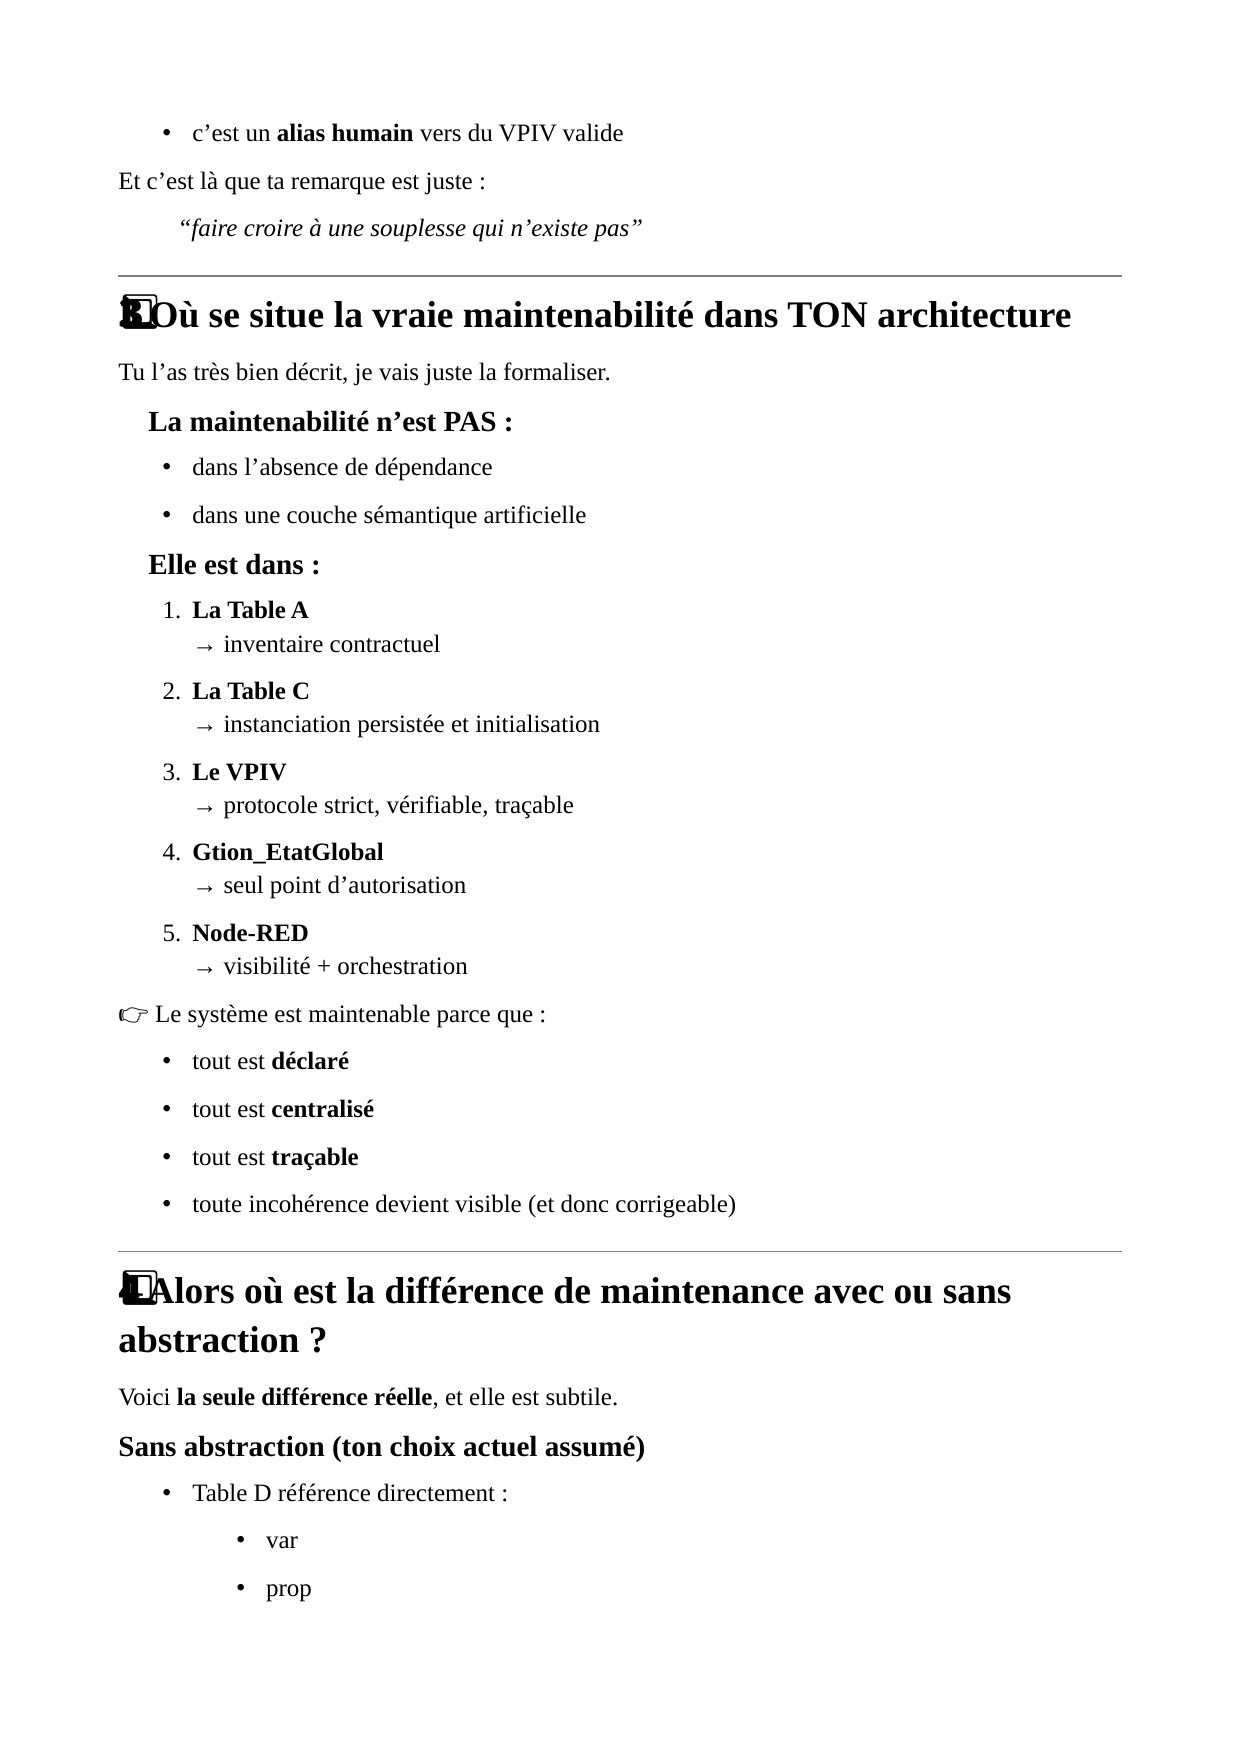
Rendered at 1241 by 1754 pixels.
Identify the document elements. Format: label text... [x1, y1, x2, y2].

text Tu l’as très bien décrit, je vais juste la formaliser. [118, 357, 1122, 385]
list tout est traçable [162, 1142, 1122, 1170]
list La Table C → instanciation persistée et initialisation [162, 676, 1122, 738]
list Node-RED → visibilité + orchestration [162, 918, 1122, 980]
list dans l’absence de dépendance [162, 452, 1122, 481]
list c’est un alias humain vers du VPIV valide [162, 118, 1122, 147]
text 👉 Le système est maintenable parce que : [118, 999, 1122, 1027]
subtitle 🔹 Elle est dans : [118, 547, 1122, 581]
subtitle 3️⃣ Où se situe la vraie maintenabilité dans TON architecture [118, 292, 1122, 336]
text Et c’est là que ta remarque est juste : [118, 166, 1122, 194]
subtitle 4️⃣ Alors où est la différence de maintenance avec ou sans abstraction ? [118, 1268, 1122, 1361]
subtitle 🔹 La maintenabilité n’est PAS : [118, 404, 1122, 438]
list Le VPIV → protocole strict, vérifiable, traçable [162, 757, 1122, 819]
list tout est déclaré [162, 1046, 1122, 1075]
list La Table A → inventaire contractuel [162, 596, 1122, 657]
list tout est centralisé [162, 1094, 1122, 1123]
list prop [236, 1573, 1122, 1602]
subtitle Sans abstraction (ton choix actuel assumé) [118, 1429, 1122, 1463]
text Voici la seule différence réelle, et elle est subtile. [118, 1382, 1122, 1411]
text “faire croire à une souplesse qui n’existe pas” [177, 213, 1063, 242]
list Gtion_EtatGlobal → seul point d’autorisation [162, 837, 1122, 899]
list toute incohérence devient visible (et donc corrigeable) [162, 1189, 1122, 1218]
list Table D référence directement : [162, 1478, 1122, 1506]
list var [236, 1525, 1122, 1554]
list dans une couche sémantique artificielle [162, 500, 1122, 529]
